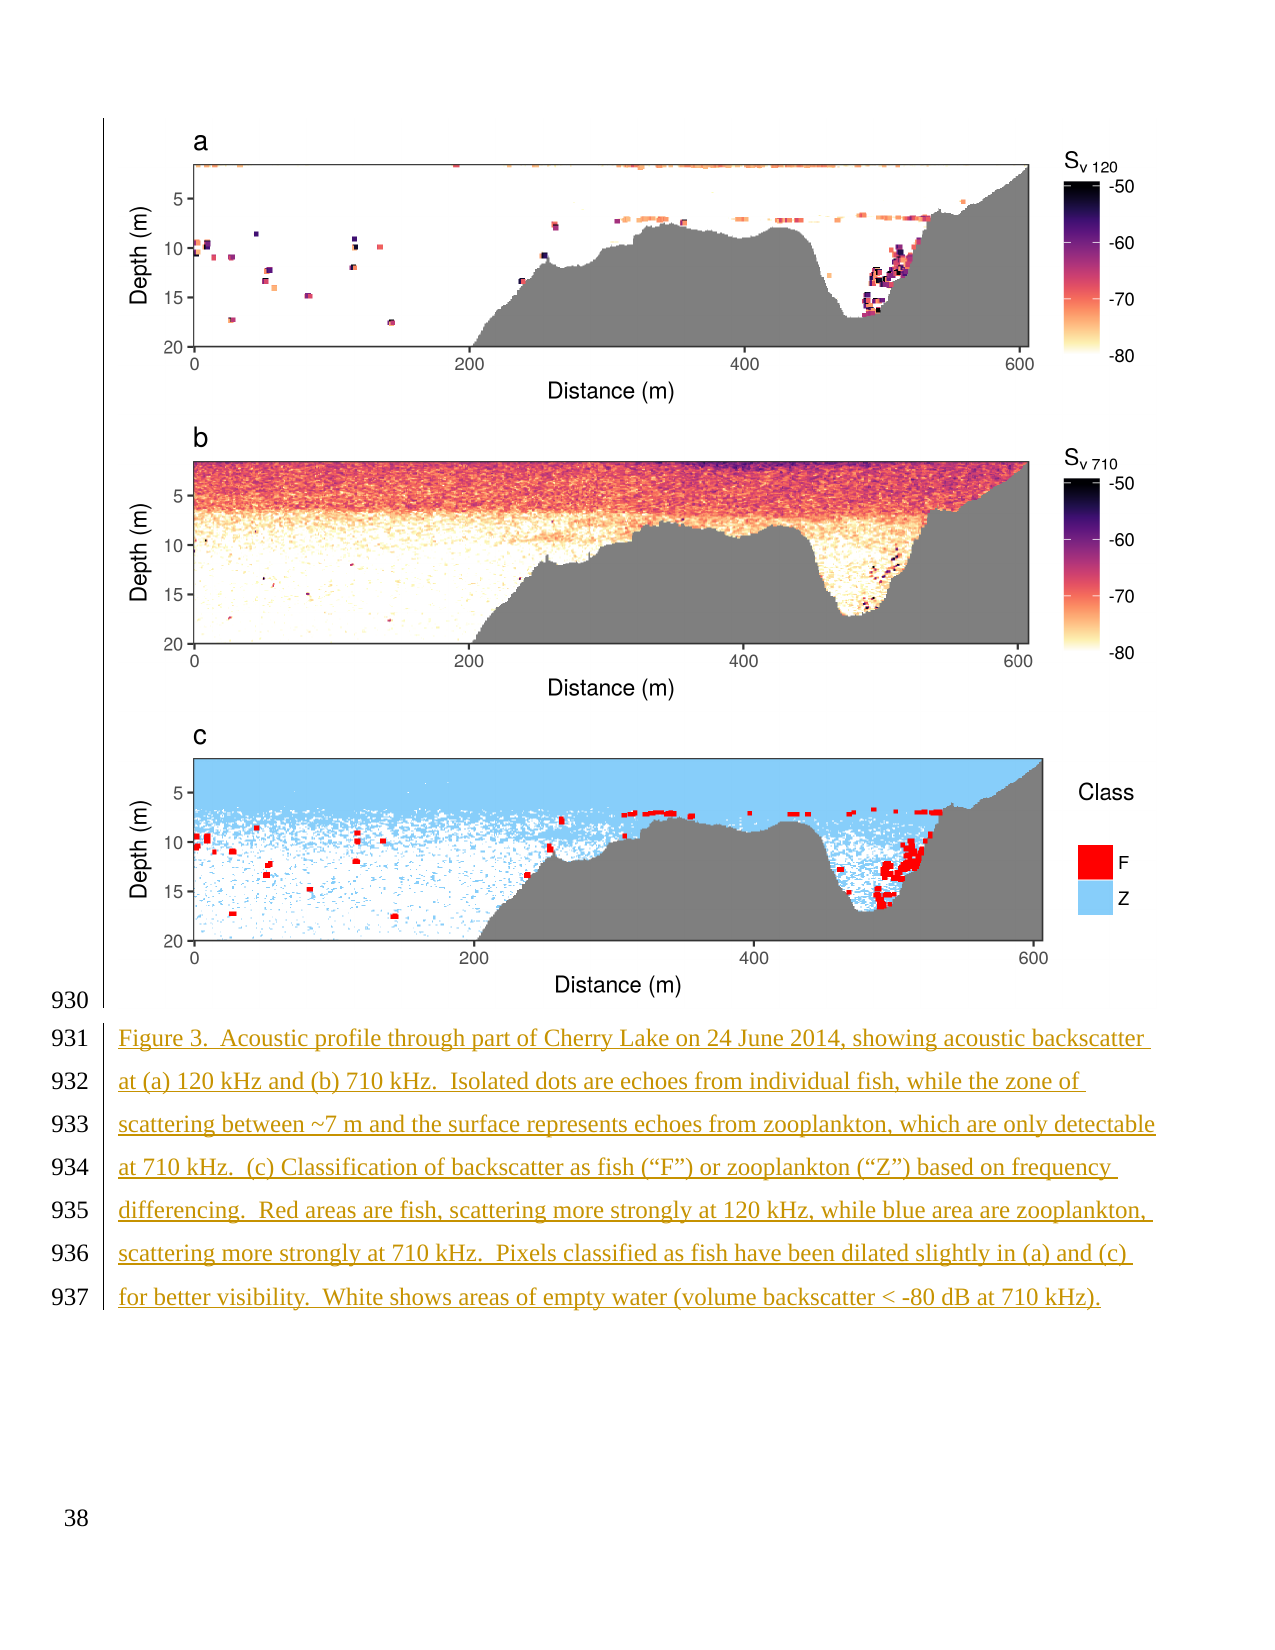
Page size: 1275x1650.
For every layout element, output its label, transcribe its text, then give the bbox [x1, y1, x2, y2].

text Figure 3. Acoustic profile through part of Cherry Lake on 24 June 2014, showing acoustic backscatter at (a) 120 kHz and (b) 710 kHz. Isolated dots are echoes from individual fish, while the zone of scattering between ~7 m and the surface represents echoes from zooplankton, which are only detectable at 710 kHz. (c) Classification of backscatter as fish (“F”) or zooplankton (“Z”) based on frequency differencing. Red areas are fish, scattering more strongly at 120 kHz, while blue area are zooplankton, scattering more strongly at 710 kHz. Pixels classified as fish have been dilated slightly in (a) and (c) for better visibility. White shows areas of empty water (volume backscatter < -80 dB at 710 kHz). [118, 1023, 1157, 1310]
picture [118, 118, 1157, 1009]
